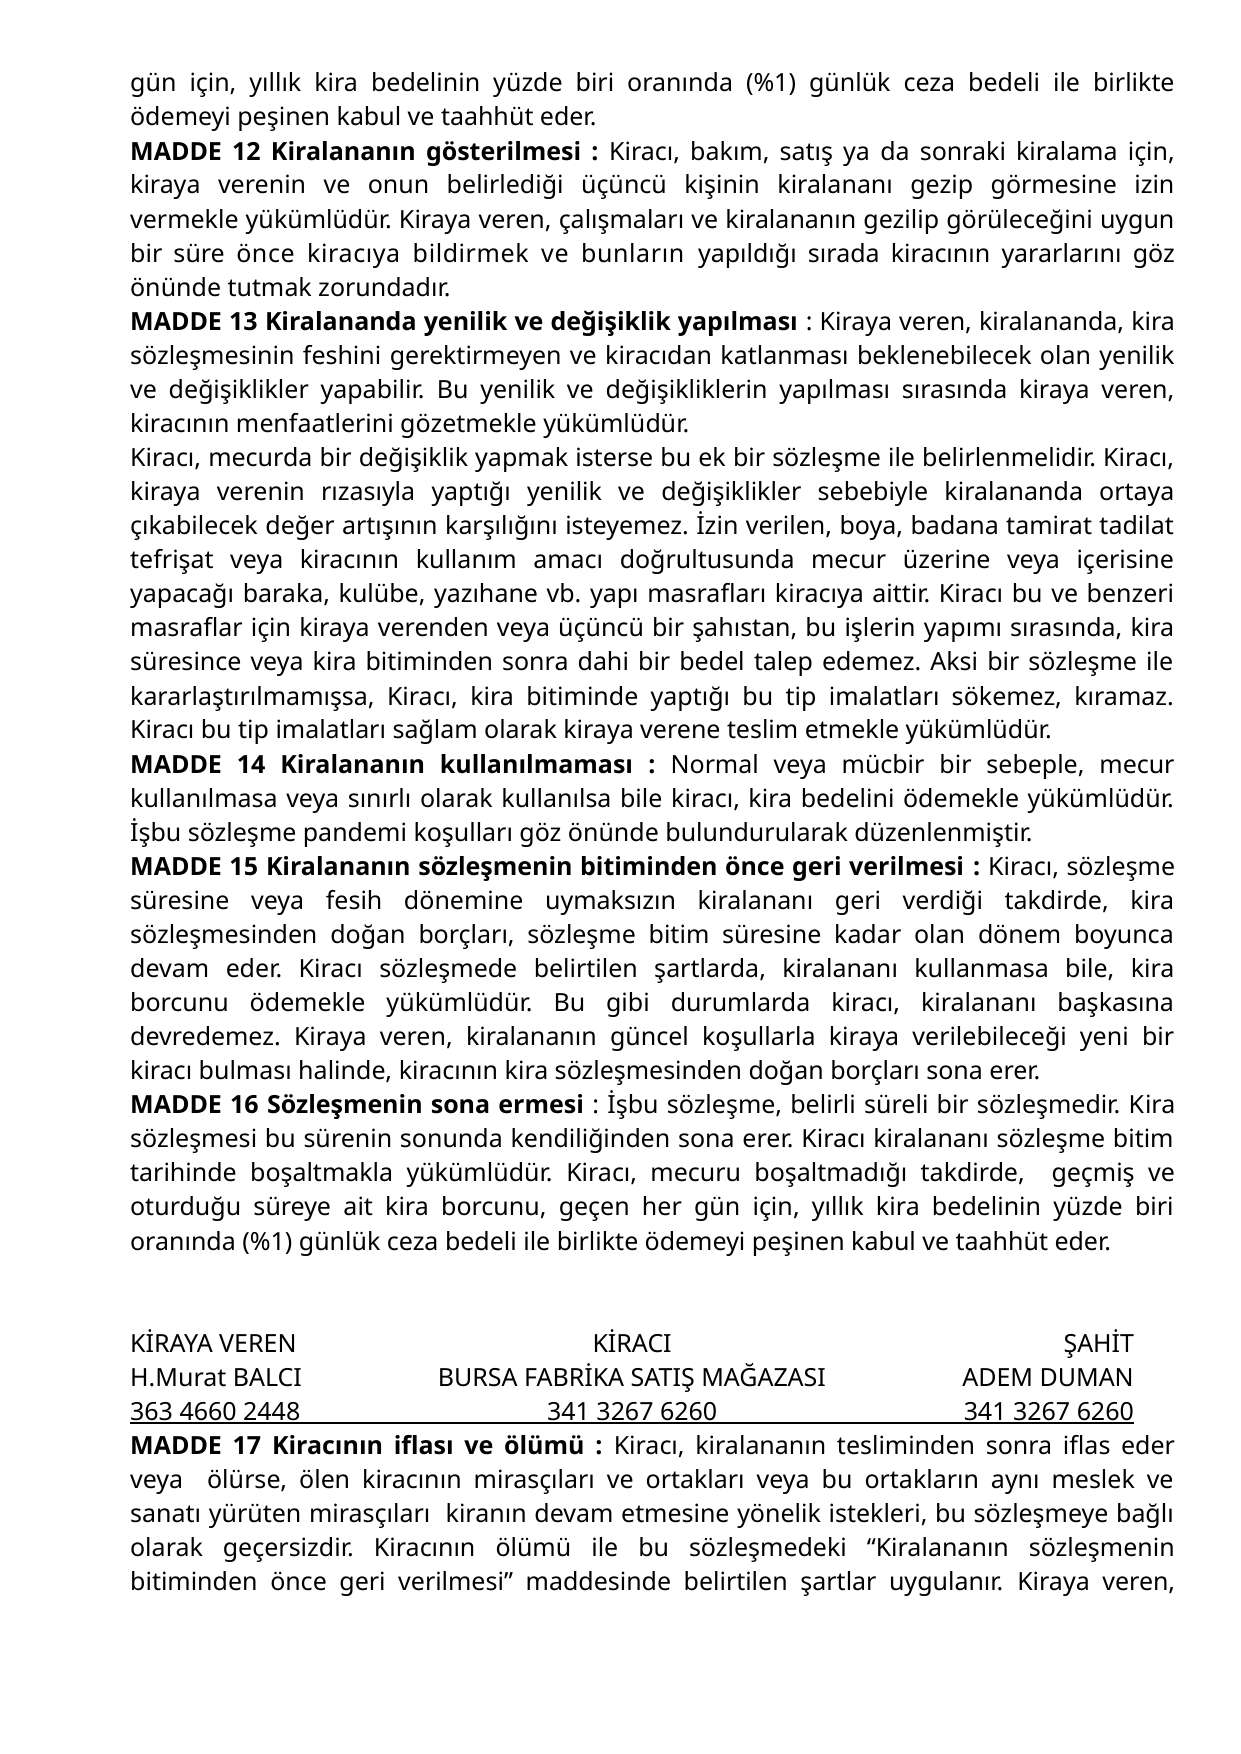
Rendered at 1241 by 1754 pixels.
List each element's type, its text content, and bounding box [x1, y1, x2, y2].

list KİRAYA VEREN KİRACI ŞAHİT [130, 1325, 1175, 1359]
list MADDE 14 Kiralananın kullanılmaması : Normal veya mücbir bir sebeple, mecur kullanılmasa veya sınırlı olarak kullanılsa bile kiracı, kira bedelini ödemekle yükümlüdür. İşbu sözleşme pandemi koşulları göz önünde bulundurularak düzenlenmiştir. [130, 746, 1175, 848]
text MADDE 13 Kiralananda yenilik ve değişiklik yapılması : Kiraya veren, kiralananda, kira sözleşmesinin feshini gerektirmeyen ve kiracıdan katlanması beklenebilecek olan yenilik ve değişiklikler yapabilir. Bu yenilik ve değişikliklerin yapılması sırasında kiraya veren, kiracının menfaatlerini gözetmekle yükümlüdür. [130, 303, 1175, 440]
list H.Murat BALCI BURSA FABRİKA SATIŞ MAĞAZASI ADEM DUMAN [130, 1359, 1175, 1393]
text MADDE 17 Kiracının iflası ve ölümü : Kiracı, kiralananın tesliminden sonra iflas eder veya ölürse, ölen kiracının mirasçıları ve ortakları veya bu ortakların aynı meslek ve sanatı yürüten mirasçıları kiranın devam etmesine yönelik istekleri, bu sözleşmeye bağlı olarak geçersizdir. Kiracının ölümü ile bu sözleşmedeki “Kiralananın sözleşmenin bitiminden önce geri verilmesi” maddesinde belirtilen şartlar uygulanır. Kiraya veren, [130, 1427, 1175, 1598]
text MADDE 16 Sözleşmenin sona ermesi : İşbu sözleşme, belirli süreli bir sözleşmedir. Kira sözleşmesi bu sürenin sonunda kendiliğinden sona erer. Kiracı kiralananı sözleşme bitim tarihinde boşaltmakla yükümlüdür. Kiracı, mecuru boşaltmadığı takdirde, geçmiş ve oturduğu süreye ait kira borcunu, geçen her gün için, yıllık kira bedelinin yüzde biri oranında (%1) günlük ceza bedeli ile birlikte ödemeyi peşinen kabul ve taahhüt eder. [130, 1087, 1175, 1257]
text Kiracı, mecurda bir değişiklik yapmak isterse bu ek bir sözleşme ile belirlenmelidir. Kiracı, kiraya verenin rızasıyla yaptığı yenilik ve değişiklikler sebebiyle kiralananda ortaya çıkabilecek değer artışının karşılığını isteyemez. İzin verilen, boya, badana tamirat tadilat tefrişat veya kiracının kullanım amacı doğrultusunda mecur üzerine veya içerisine yapacağı baraka, kulübe, yazıhane vb. yapı masrafları kiracıya aittir. Kiracı bu ve benzeri masraflar için kiraya verenden veya üçüncü bir şahıstan, bu işlerin yapımı sırasında, kira süresince veya kira bitiminden sonra dahi bir bedel talep edemez. Aksi bir sözleşme ile kararlaştırılmamışsa, Kiracı, kira bitiminde yaptığı bu tip imalatları sökemez, kıramaz. Kiracı bu tip imalatları sağlam olarak kiraya verene teslim etmekle yükümlüdür. [130, 440, 1175, 746]
text gün için, yıllık kira bedelinin yüzde biri oranında (%1) günlük ceza bedeli ile birlikte ödemeyi peşinen kabul ve taahhüt eder. [130, 65, 1175, 133]
text 363 4660 2448 341 3267 6260 341 3267 6260 [130, 1393, 1175, 1427]
text MADDE 12 Kiralananın gösterilmesi : Kiracı, bakım, satış ya da sonraki kiralama için, kiraya verenin ve onun belirlediği üçüncü kişinin kiralananı gezip görmesine izin vermekle yükümlüdür. Kiraya veren, çalışmaları ve kiralananın gezilip görüleceğini uygun bir süre önce kiracıya bildirmek ve bunların yapıldığı sırada kiracının yararlarını göz önünde tutmak zorundadır. [130, 133, 1175, 303]
text MADDE 15 Kiralananın sözleşmenin bitiminden önce geri verilmesi : Kiracı, sözleşme süresine veya fesih dönemine uymaksızın kiralananı geri verdiği takdirde, kira sözleşmesinden doğan borçları, sözleşme bitim süresine kadar olan dönem boyunca devam eder. Kiracı sözleşmede belirtilen şartlarda, kiralananı kullanmasa bile, kira borcunu ödemekle yükümlüdür. Bu gibi durumlarda kiracı, kiralananı başkasına devredemez. Kiraya veren, kiralananın güncel koşullarla kiraya verilebileceği yeni bir kiracı bulması halinde, kiracının kira sözleşmesinden doğan borçları sona erer. [130, 848, 1175, 1087]
